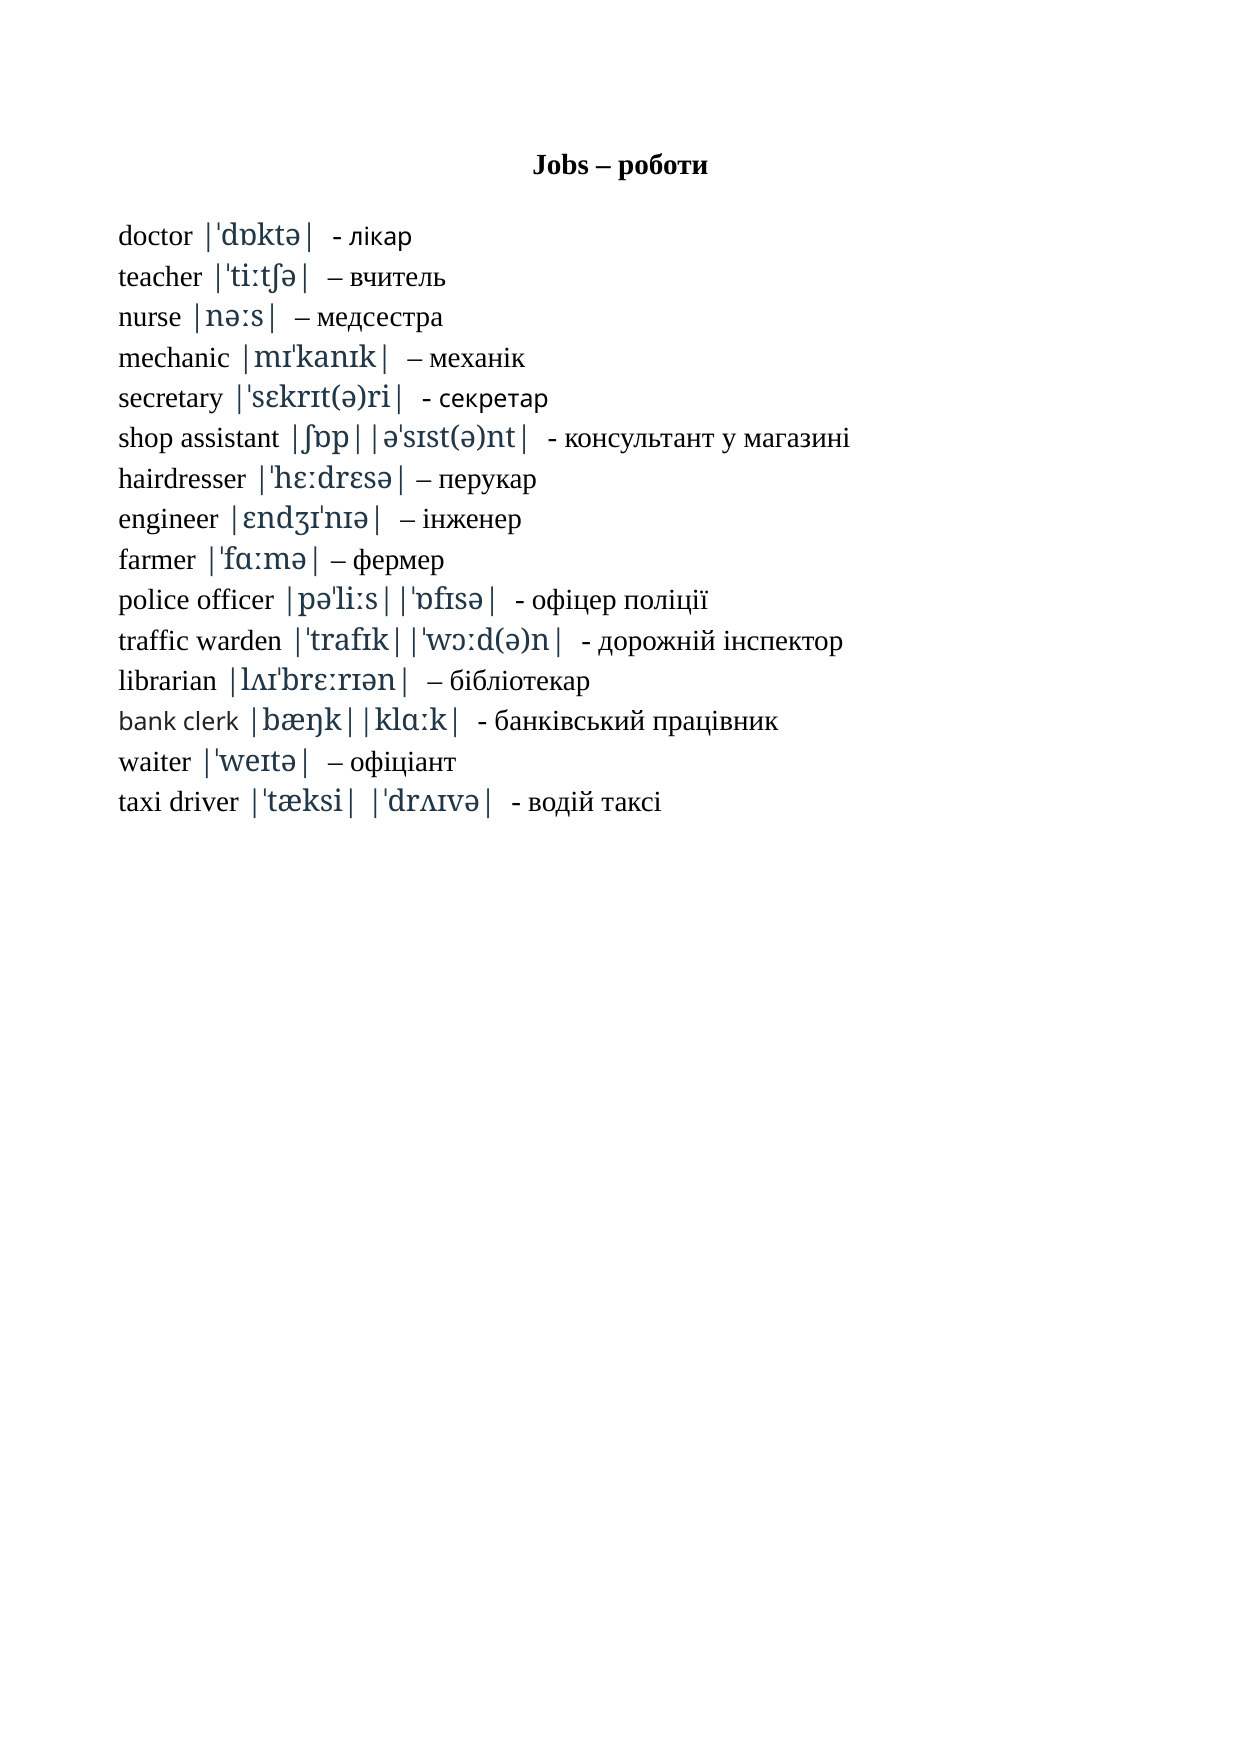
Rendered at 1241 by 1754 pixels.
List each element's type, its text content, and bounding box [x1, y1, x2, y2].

text farmer |ˈfɑːmə| – фермер [118, 537, 1122, 578]
text doctor |ˈdɒktə| - лікар [118, 214, 1122, 254]
text taxi driver |ˈtæksi| |ˈdrʌɪvə| - водій таксі [118, 780, 1122, 820]
text teacher |ˈtiːtʃə| – вчитель [118, 254, 1122, 295]
text bank clerk |bæŋk||klɑːk| - банківський працівник [118, 699, 1122, 739]
text engineer |ɛndʒɪˈnɪə| – інженер [118, 497, 1122, 537]
text police officer |pəˈliːs||ˈɒfɪsə| - офіцер поліції [118, 578, 1122, 618]
text Jobs – роботи [118, 147, 1122, 180]
text librarian |lʌɪˈbrɛːrɪən| – бібліотекар [118, 658, 1122, 699]
text traffic warden |ˈtrafɪk||ˈwɔːd(ə)n| - дорожній інспектор [118, 618, 1122, 658]
text nurse |nəːs| – медсестра [118, 295, 1122, 335]
text mechanic |mɪˈkanɪk| – механік [118, 335, 1122, 376]
text hairdresser |ˈhɛːdrɛsə| – перукар [118, 456, 1122, 497]
text shop assistant |ʃɒp||əˈsɪst(ə)nt| - консультант у магазині [118, 416, 1122, 456]
text waiter |ˈweɪtə| – офіціант [118, 739, 1122, 780]
text secretary |ˈsɛkrɪt(ə)ri| - секретар [118, 376, 1122, 416]
